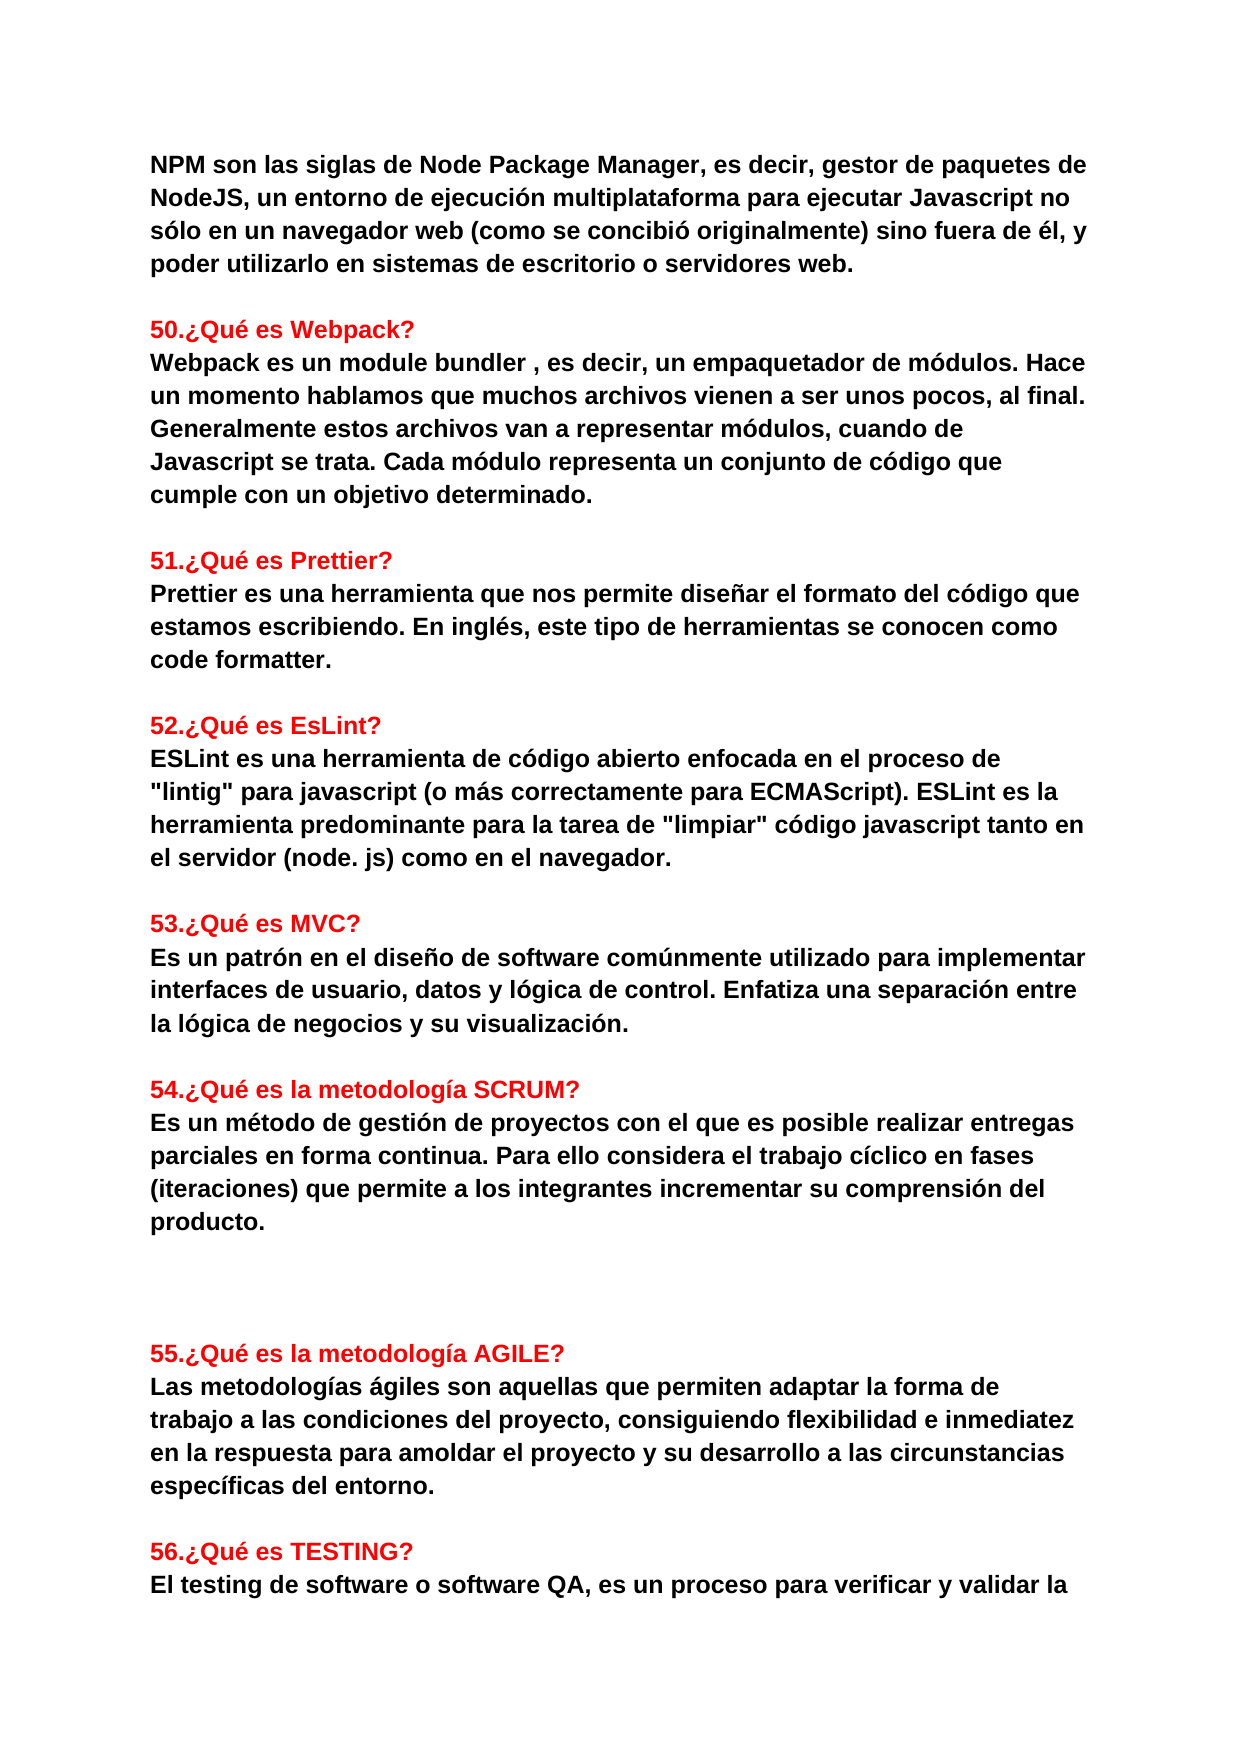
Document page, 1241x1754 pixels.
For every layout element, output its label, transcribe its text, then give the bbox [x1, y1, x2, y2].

text El testing de software o software QA, es un proceso para verificar y validar la [150, 1570, 1090, 1599]
text Las metodologías ágiles son aquellas que permiten adaptar la forma de trabajo a las condiciones del proyecto, consiguiendo flexibilidad e inmediatez en la respuesta para amoldar el proyecto y su desarrollo a las circunstancias específicas del entorno. [150, 1372, 1090, 1499]
text Es un patrón en el diseño de software comúnmente utilizado para implementar interfaces de usuario, datos y lógica de control. Enfatiza una separación entre la lógica de negocios y su visualización. [150, 942, 1090, 1037]
text Prettier es una herramienta que nos permite diseñar el formato del código que estamos escribiendo. En inglés, este tipo de herramientas se conocen como code formatter. [150, 579, 1090, 674]
text Webpack es un module bundler , es decir, un empaquetador de módulos. Hace un momento hablamos que muchos archivos vienen a ser unos pocos, al final. Generalmente estos archivos van a representar módulos, cuando de Javascript se trata. Cada módulo representa un conjunto de código que cumple con un objetivo determinado. [150, 348, 1090, 509]
text 56.¿Qué es TESTING? [150, 1537, 1090, 1566]
text Es un método de gestión de proyectos con el que es posible realizar entregas parciales en forma continua. Para ello considera el trabajo cíclico en fases (iteraciones) que permite a los integrantes incrementar su comprensión del producto. [150, 1108, 1090, 1235]
text 54.¿Qué es la metodología SCRUM? [150, 1074, 1090, 1103]
text 50.¿Qué es Webpack? [150, 315, 1090, 344]
text 51.¿Qué es Prettier? [150, 546, 1090, 575]
text NPM son las siglas de Node Package Manager, es decir, gestor de paquetes de NodeJS, un entorno de ejecución multiplataforma para ejecutar Javascript no sólo en un navegador web (como se concibió originalmente) sino fuera de él, y poder utilizarlo en sistemas de escritorio o servidores web. [150, 150, 1090, 278]
text 55.¿Qué es la metodología AGILE? [150, 1339, 1090, 1367]
text ESLint es una herramienta de código abierto enfocada en el proceso de "lintig" para javascript (o más correctamente para ECMAScript). ESLint es la herramienta predominante para la tarea de "limpiar" código javascript tanto en el servidor (node. js) como en el navegador. [150, 744, 1090, 872]
text 53.¿Qué es MVC? [150, 909, 1090, 938]
text 52.¿Qué es EsLint? [150, 711, 1090, 740]
